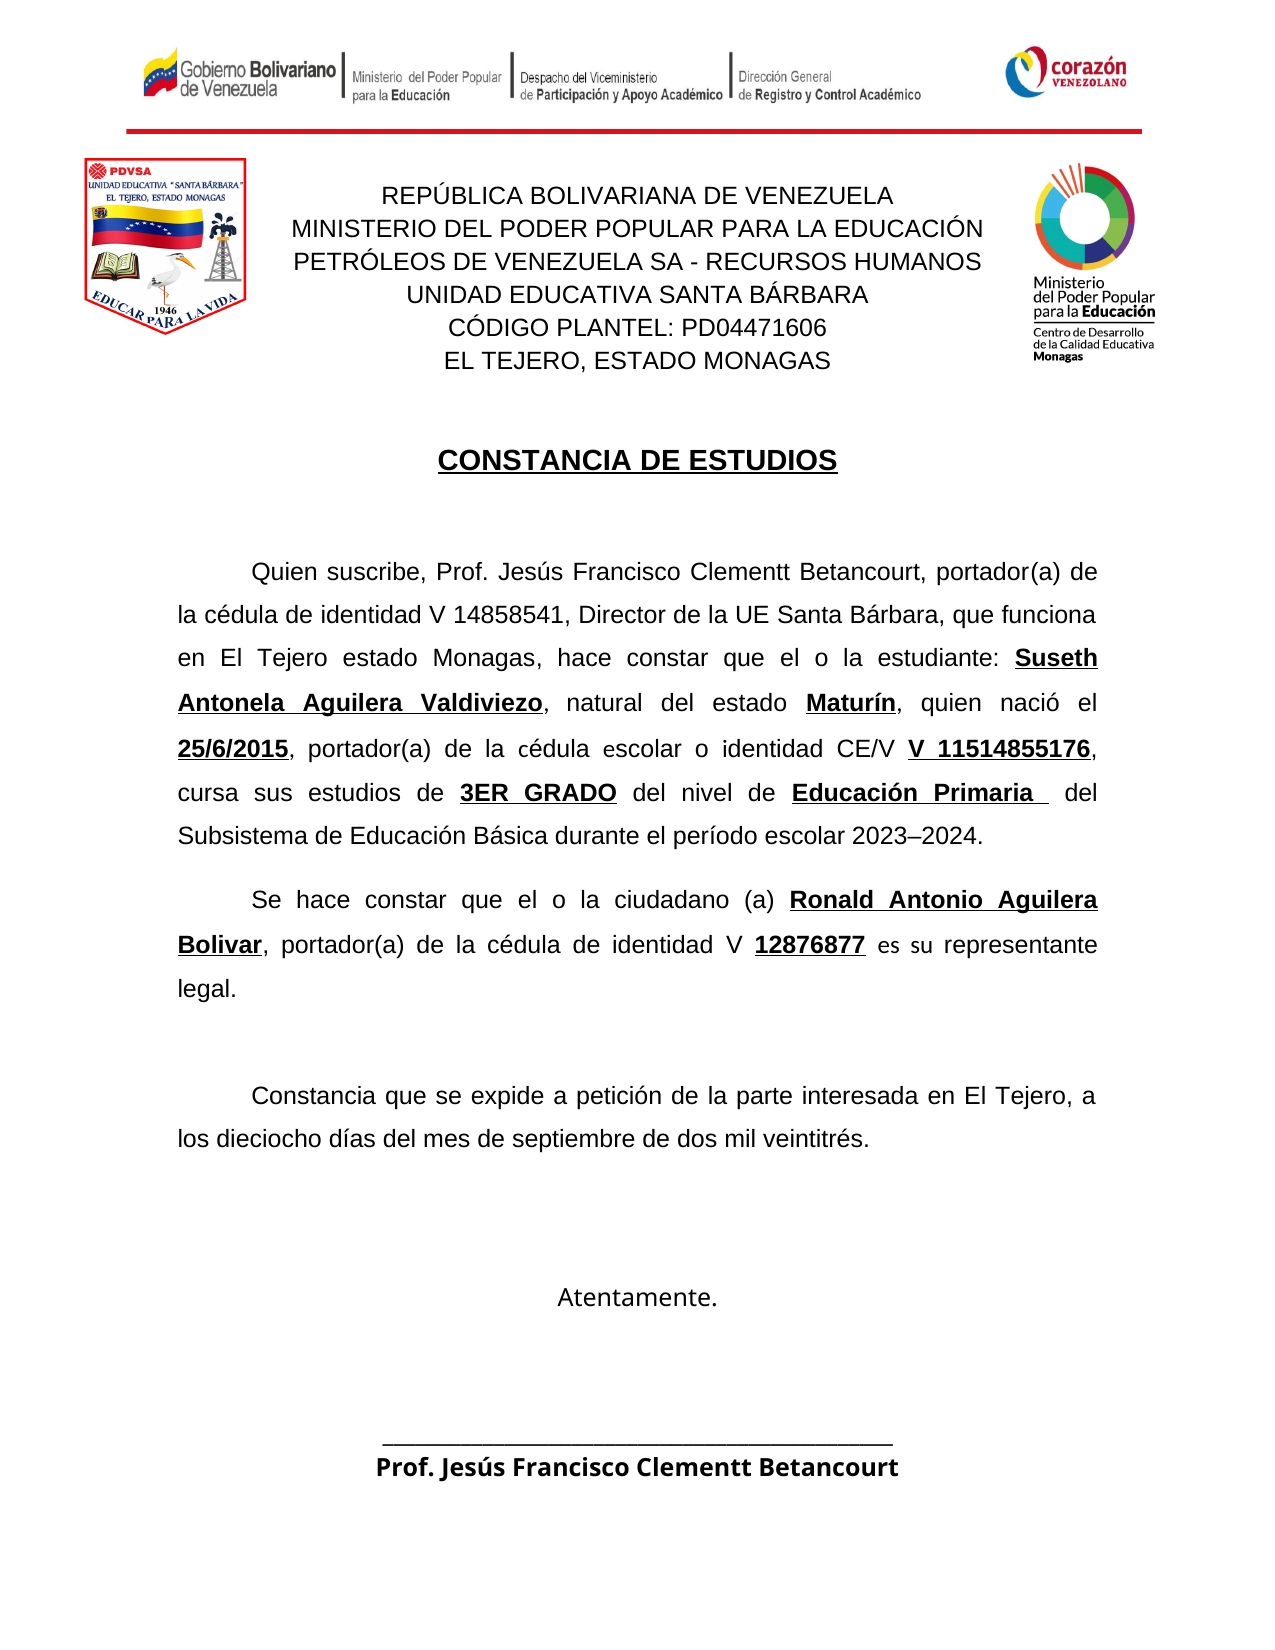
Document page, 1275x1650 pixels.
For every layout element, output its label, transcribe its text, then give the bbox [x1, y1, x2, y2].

subtitle REPÚBLICA BOLIVARIANA DE VENEZUELA [252, 181, 978, 209]
subtitle MINISTERIO DEL PODER POPULAR PARA LA EDUCACIÓN [252, 214, 978, 242]
text Prof. Jesús Francisco Clementt Betancourt [177, 1450, 1098, 1484]
subtitle CONSTANCIA DE ESTUDIOS [177, 443, 1098, 476]
picture [978, 153, 1200, 377]
picture [126, 11, 1142, 134]
text ______________________________________________ [177, 1416, 1098, 1450]
text EL TEJERO, ESTADO MONAGAS [177, 346, 978, 374]
text CÓDIGO PLANTEL: PD04471606 [177, 313, 978, 341]
text Quien suscribe, Prof. Jesús Francisco Clementt Betancourt, portador(a) de la cédula de identidad V 14858541, Director de la UE Santa Bárbara, que funciona en El Tejero estado Monagas, hace constar que el o la estudiante: Suseth Antonela Aguilera Valdiviezo, natural del estado Maturín, quien nació el 25/6/2015, portador(a) de la cédula escolar o identidad CE/V V 11514855176, cursa sus estudios de 3ER GRADO del nivel de Educación Primaria del Subsistema de Educación Básica durante el período escolar 2023–2024. [177, 557, 1098, 849]
text UNIDAD EDUCATIVA SANTA BÁRBARA [252, 280, 978, 308]
text Atentamente. [177, 1279, 1098, 1313]
text Constancia que se expide a petición de la parte interesada en El Tejero, a los dieciocho días del mes de septiembre de dos mil veintitrés. [177, 1081, 1098, 1153]
subtitle PETRÓLEOS DE VENEZUELA SA - RECURSOS HUMANOS [252, 247, 978, 275]
text Se hace constar que el o la ciudadano (a) Ronald Antonio Aguilera Bolivar, portador(a) de la cédula de identidad V 12876877 es su representante legal. [177, 885, 1098, 1002]
picture [79, 158, 252, 335]
